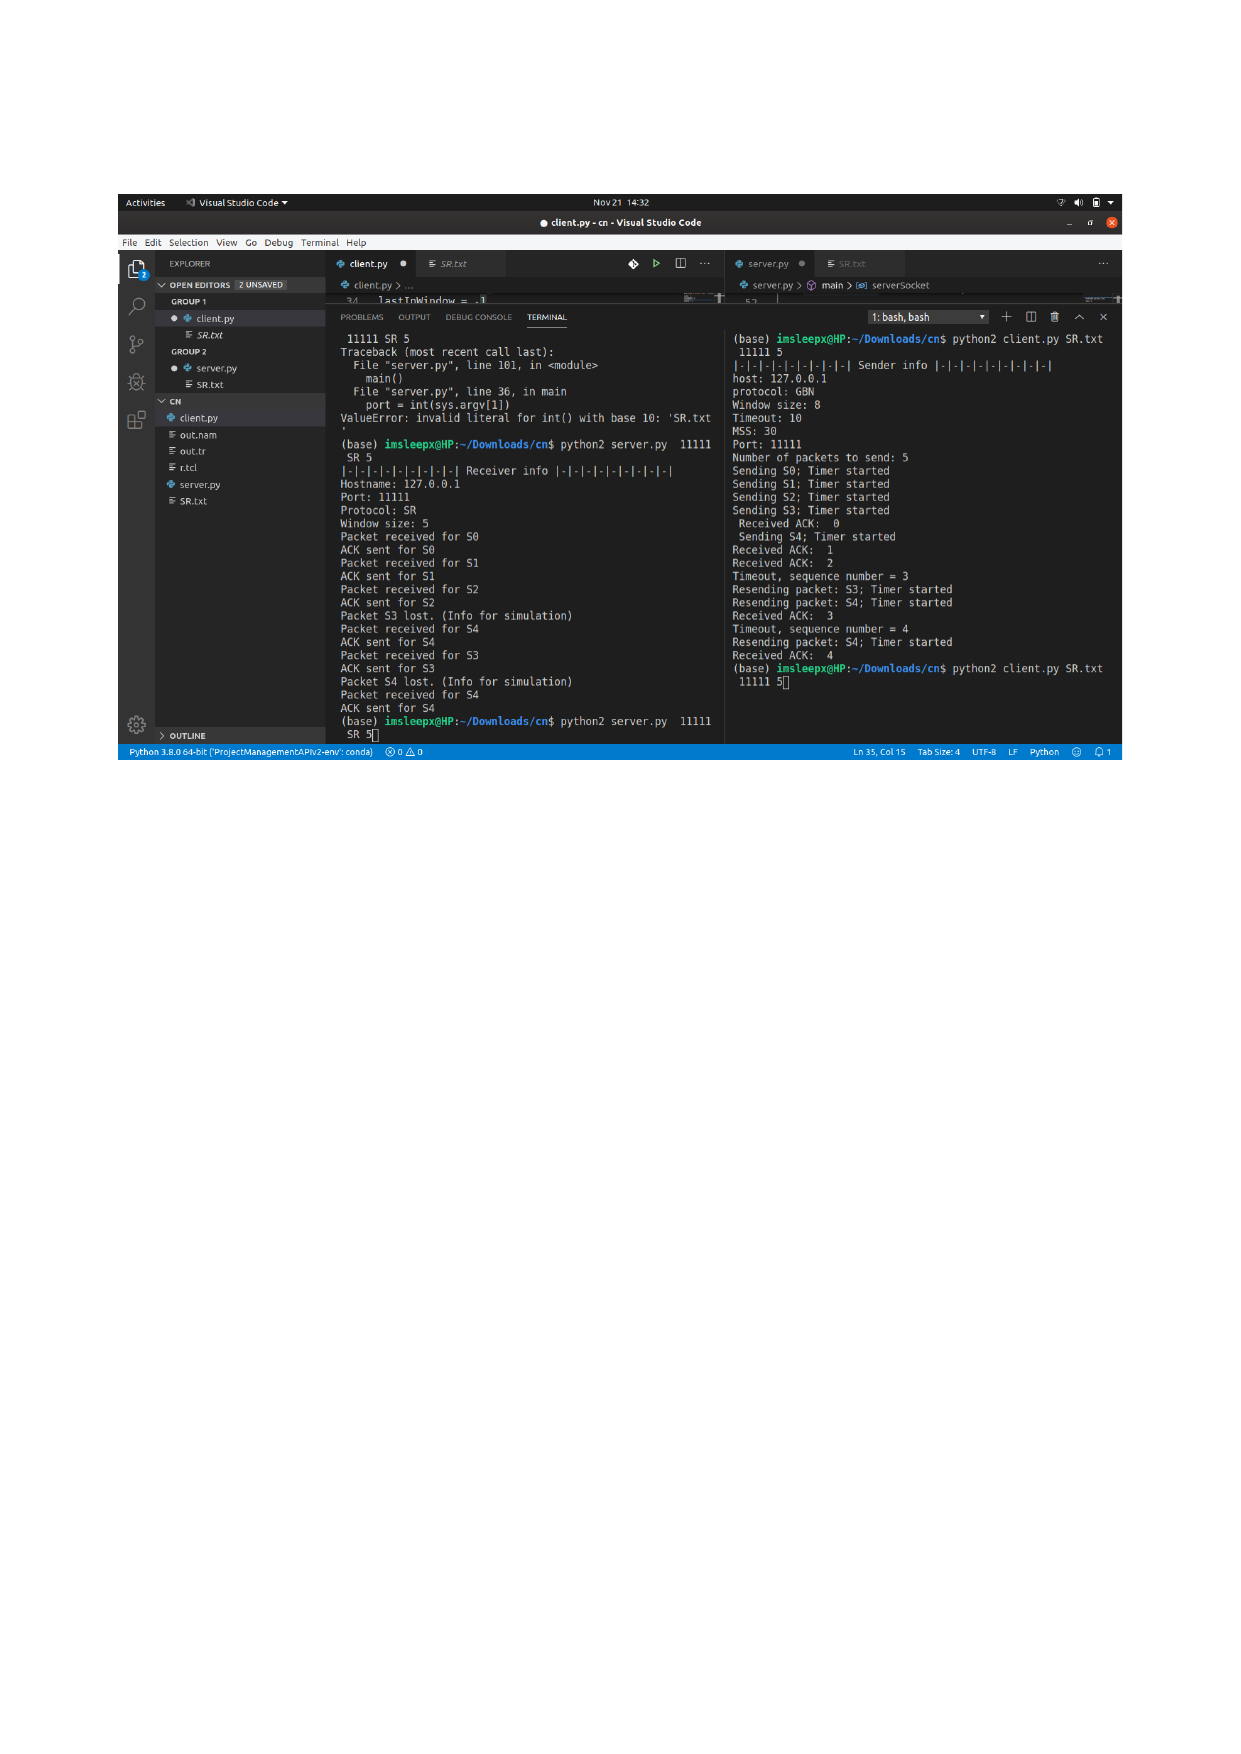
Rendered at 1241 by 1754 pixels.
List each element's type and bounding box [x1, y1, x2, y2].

picture [118, 194, 1123, 760]
